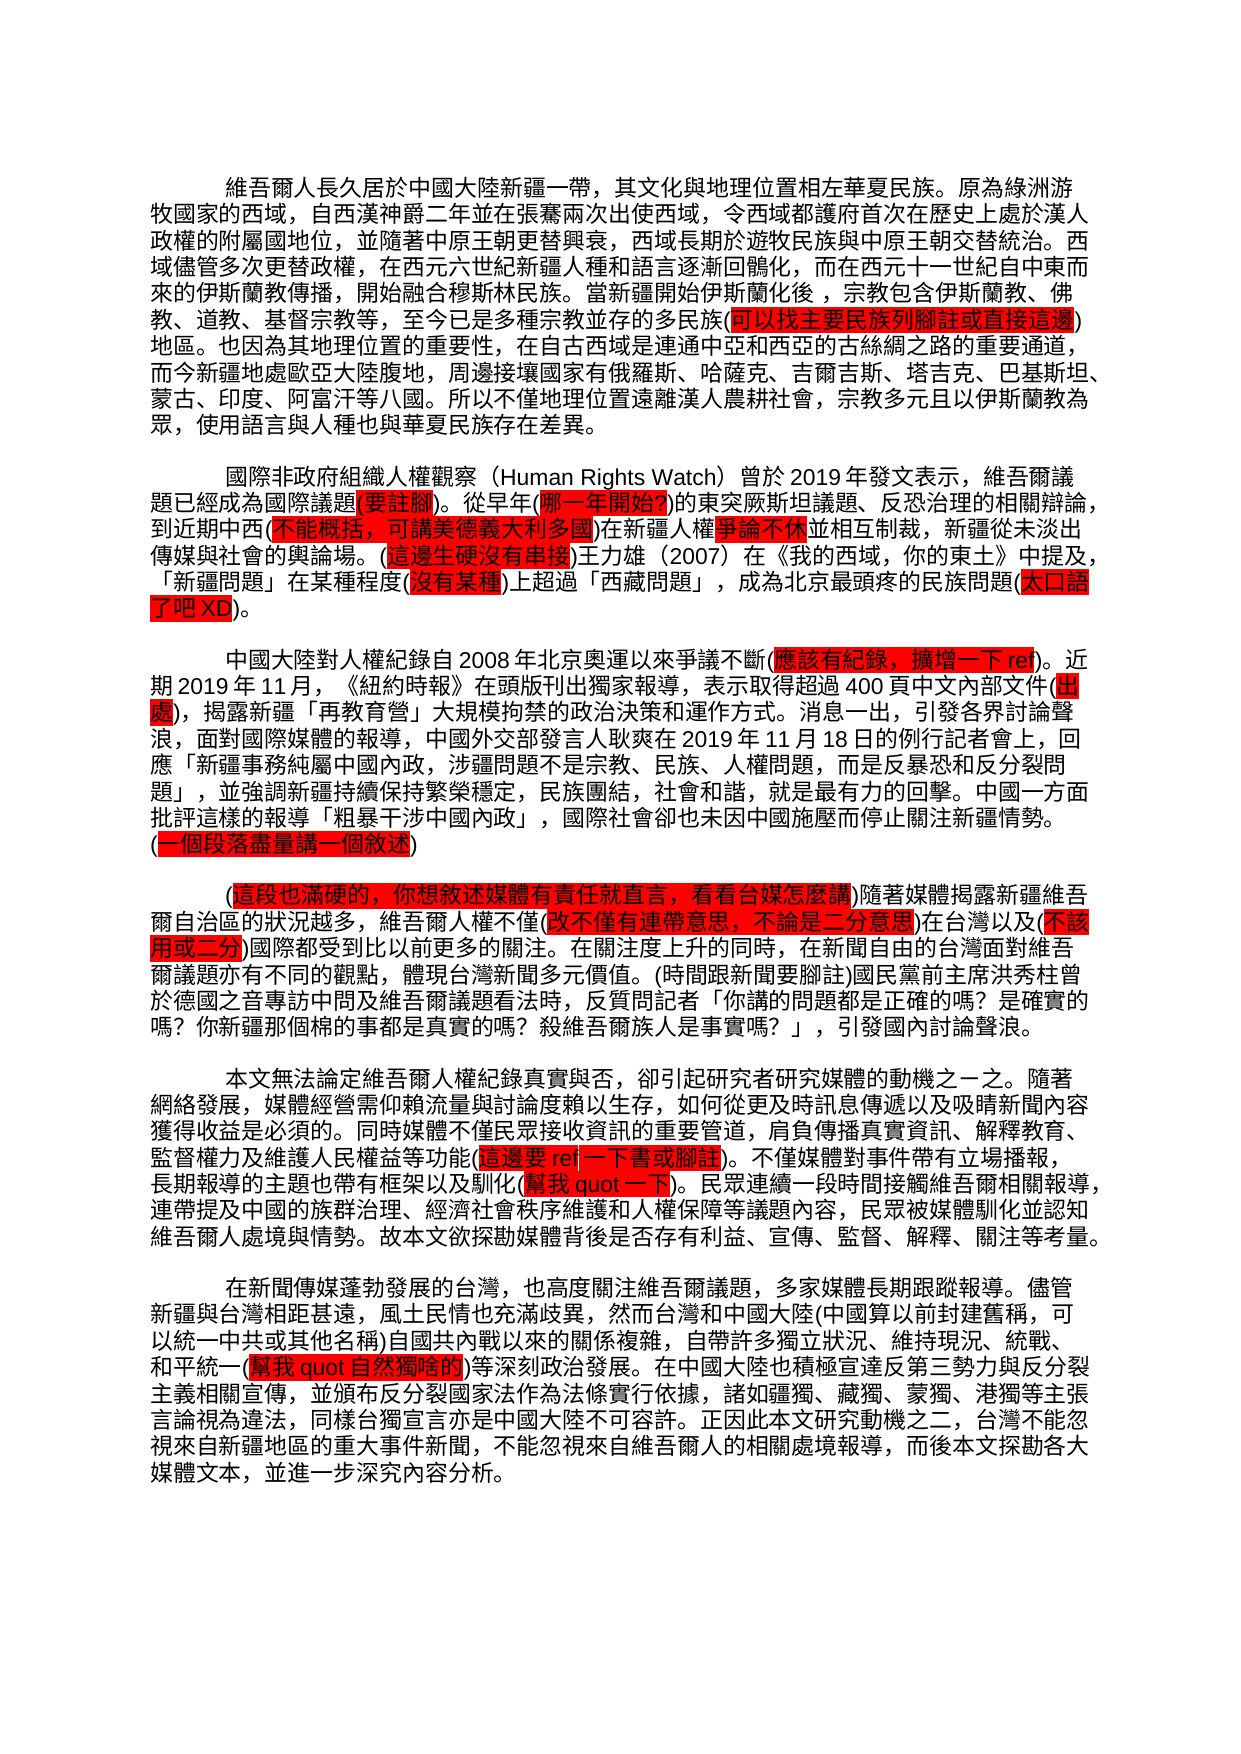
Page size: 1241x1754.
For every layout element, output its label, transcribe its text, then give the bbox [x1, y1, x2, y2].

text 在新聞傳媒蓬勃發展的台灣，也高度關注維吾爾議題，多家媒體長期跟蹤報導。儘管新疆與台灣相距甚遠，風土民情也充滿歧異，然而台灣和中國大陸(中國算以前封建舊稱，可以統一中共或其他名稱)自國共內戰以來的關係複雜，自帶許多獨立狀況、維持現況、統戰、和平統一(幫我quot自然獨啥的)等深刻政治發展。在中國大陸也積極宣達反第三勢力與反分裂主義相關宣傳，並頒布反分裂國家法作為法條實行依據，諸如疆獨、藏獨、蒙獨、港獨等主張言論視為違法，同樣台獨宣言亦是中國大陸不可容許。正因此本文研究動機之二，台灣不能忽視來自新疆地區的重大事件新聞，不能忽視來自維吾爾人的相關處境報導，而後本文探勘各大媒體文本，並進一步深究內容分析。 [150, 1275, 1090, 1486]
text 國際非政府組織人權觀察（Human Rights Watch）曾於2019年發文表示，維吾爾議題已經成為國際議題(要註腳)。從早年(哪一年開始?)的東突厥斯坦議題、反恐治理的相關辯論，到近期中西(不能概括，可講美德義大利多國)在新疆人權爭論不休並相互制裁，新疆從未淡出傳媒與社會的輿論場。(這邊生硬沒有串接)王力雄（2007）在《我的西域，你的東土》中提及，「新疆問題」在某種程度(沒有某種)上超過「西藏問題」，成為北京最頭疼的民族問題(太口語了吧XD)。 [150, 463, 1090, 622]
text 本文無法論定維吾爾人權紀錄真實與否，卻引起研究者研究媒體的動機之ㄧ之。隨著網絡發展，媒體經營需仰賴流量與討論度賴以生存，如何從更及時訊息傳遞以及吸睛新聞內容獲得收益是必須的。同時媒體不僅民眾接收資訊的重要管道，肩負傳播真實資訊、解釋教育、監督權力及維護人民權益等功能(這邊要ref一下書或腳註)。不僅媒體對事件帶有立場播報，長期報導的主題也帶有框架以及馴化(幫我quot一下)。民眾連續一段時間接觸維吾爾相關報導，連帶提及中國的族群治理、經濟社會秩序維護和人權保障等議題內容，民眾被媒體馴化並認知維吾爾人處境與情勢。故本文欲探勘媒體背後是否存有利益、宣傳、監督、解釋、關注等考量。 [150, 1066, 1090, 1250]
text (這段也滿硬的，你想敘述媒體有責任就直言，看看台媒怎麼講)隨著媒體揭露新疆維吾爾自治區的狀況越多，維吾爾人權不僅(改不僅有連帶意思，不論是二分意思)在台灣以及(不該用或二分)國際都受到比以前更多的關注。在關注度上升的同時，在新聞自由的台灣面對維吾爾議題亦有不同的觀點，體現台灣新聞多元價值。(時間跟新聞要腳註)國民黨前主席洪秀柱曾於德國之音專訪中問及維吾爾議題看法時，反質問記者「你講的問題都是正確的嗎？是確實的嗎？你新疆那個棉的事都是真實的嗎？殺維吾爾族人是事實嗎？」，引發國內討論聲浪。 [150, 882, 1090, 1041]
text 中國大陸對人權紀錄自2008年北京奧運以來爭議不斷(應該有紀錄，擴增一下ref)。近期2019年11月，《紐約時報》在頭版刊出獨家報導，表示取得超過400頁中文內部文件(出處)，揭露新疆「再教育營」大規模拘禁的政治決策和運作方式。消息一出，引發各界討論聲浪，面對國際媒體的報導，中國外交部發言人耿爽在2019年11月18日的例行記者會上，回應「新疆事務純屬中國內政，涉疆問題不是宗教、民族、人權問題，而是反暴恐和反分裂問題」，並強調新疆持續保持繁榮穩定，民族團結，社會和諧，就是最有力的回擊。中國一方面批評這樣的報導「粗暴干涉中國內政」，國際社會卻也未因中國施壓而停止關注新疆情勢。(一個段落盡量講一個敘述) [150, 647, 1090, 857]
text 維吾爾人長久居於中國大陸新疆一帶，其文化與地理位置相左華夏民族。原為綠洲游牧國家的西域，自西漢神爵二年並在張騫兩次出使西域，令西域都護府首次在歷史上處於漢人政權的附屬國地位，並隨著中原王朝更替興衰，西域長期於遊牧民族與中原王朝交替統治。西域儘管多次更替政權，在西元六世紀新疆人種和語言逐漸回鶻化，而在西元十一世紀自中東而來的伊斯蘭教傳播，開始融合穆斯林民族。當新疆開始伊斯蘭化後 ，宗教包含伊斯蘭教、佛教、道教、基督宗教等，至今已是多種宗教並存的多民族(可以找主要民族列腳註或直接這邊)地區。也因為其地理位置的重要性，在自古西域是連通中亞和西亞的古絲綢之路的重要通道，而今新疆地處歐亞大陸腹地，周邊接壤國家有俄羅斯、哈薩克、吉爾吉斯、塔吉克、巴基斯坦、蒙古、印度、阿富汗等八國。所以不僅地理位置遠離漢人農耕社會，宗教多元且以伊斯蘭教為眾，使用語言與人種也與華夏民族存在差異。 [150, 175, 1090, 438]
